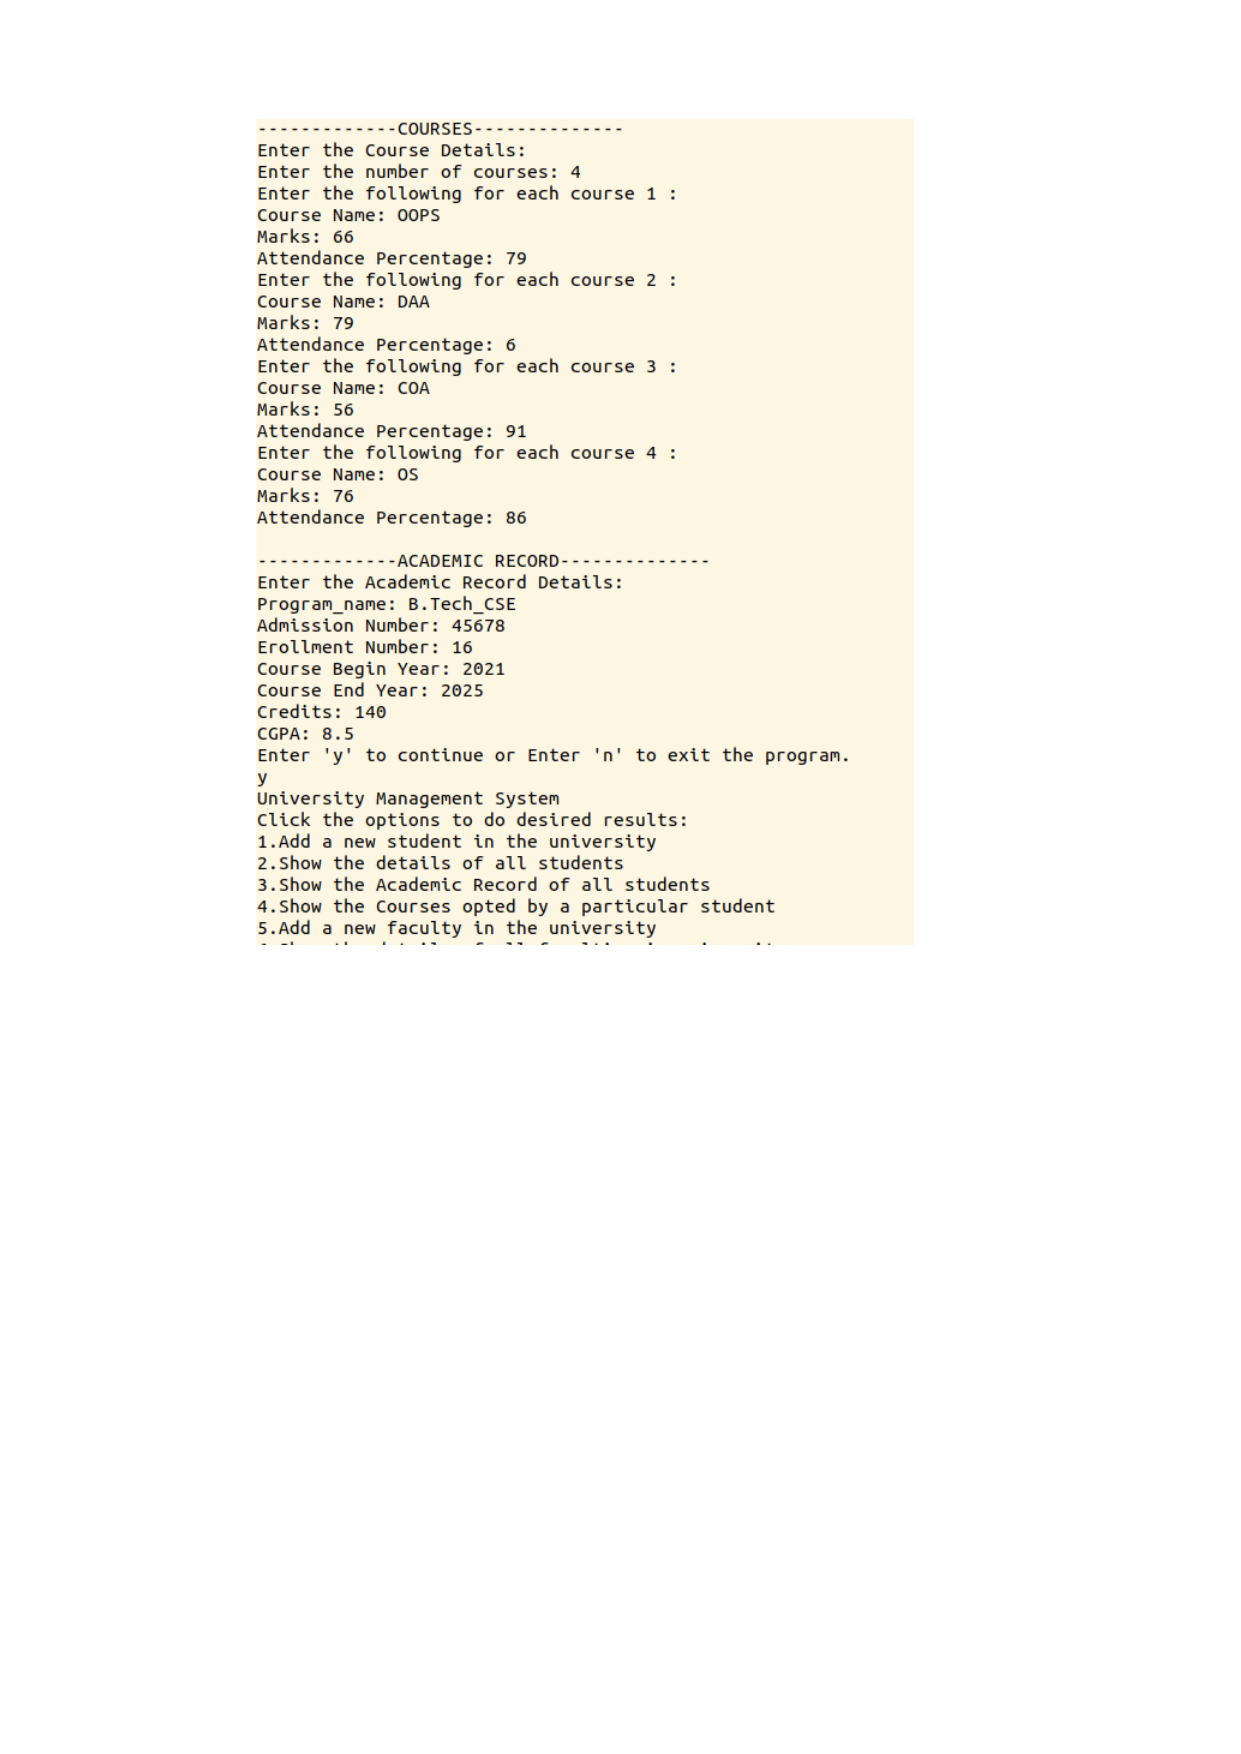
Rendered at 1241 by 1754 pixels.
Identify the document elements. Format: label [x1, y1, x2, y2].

picture [256, 119, 915, 945]
